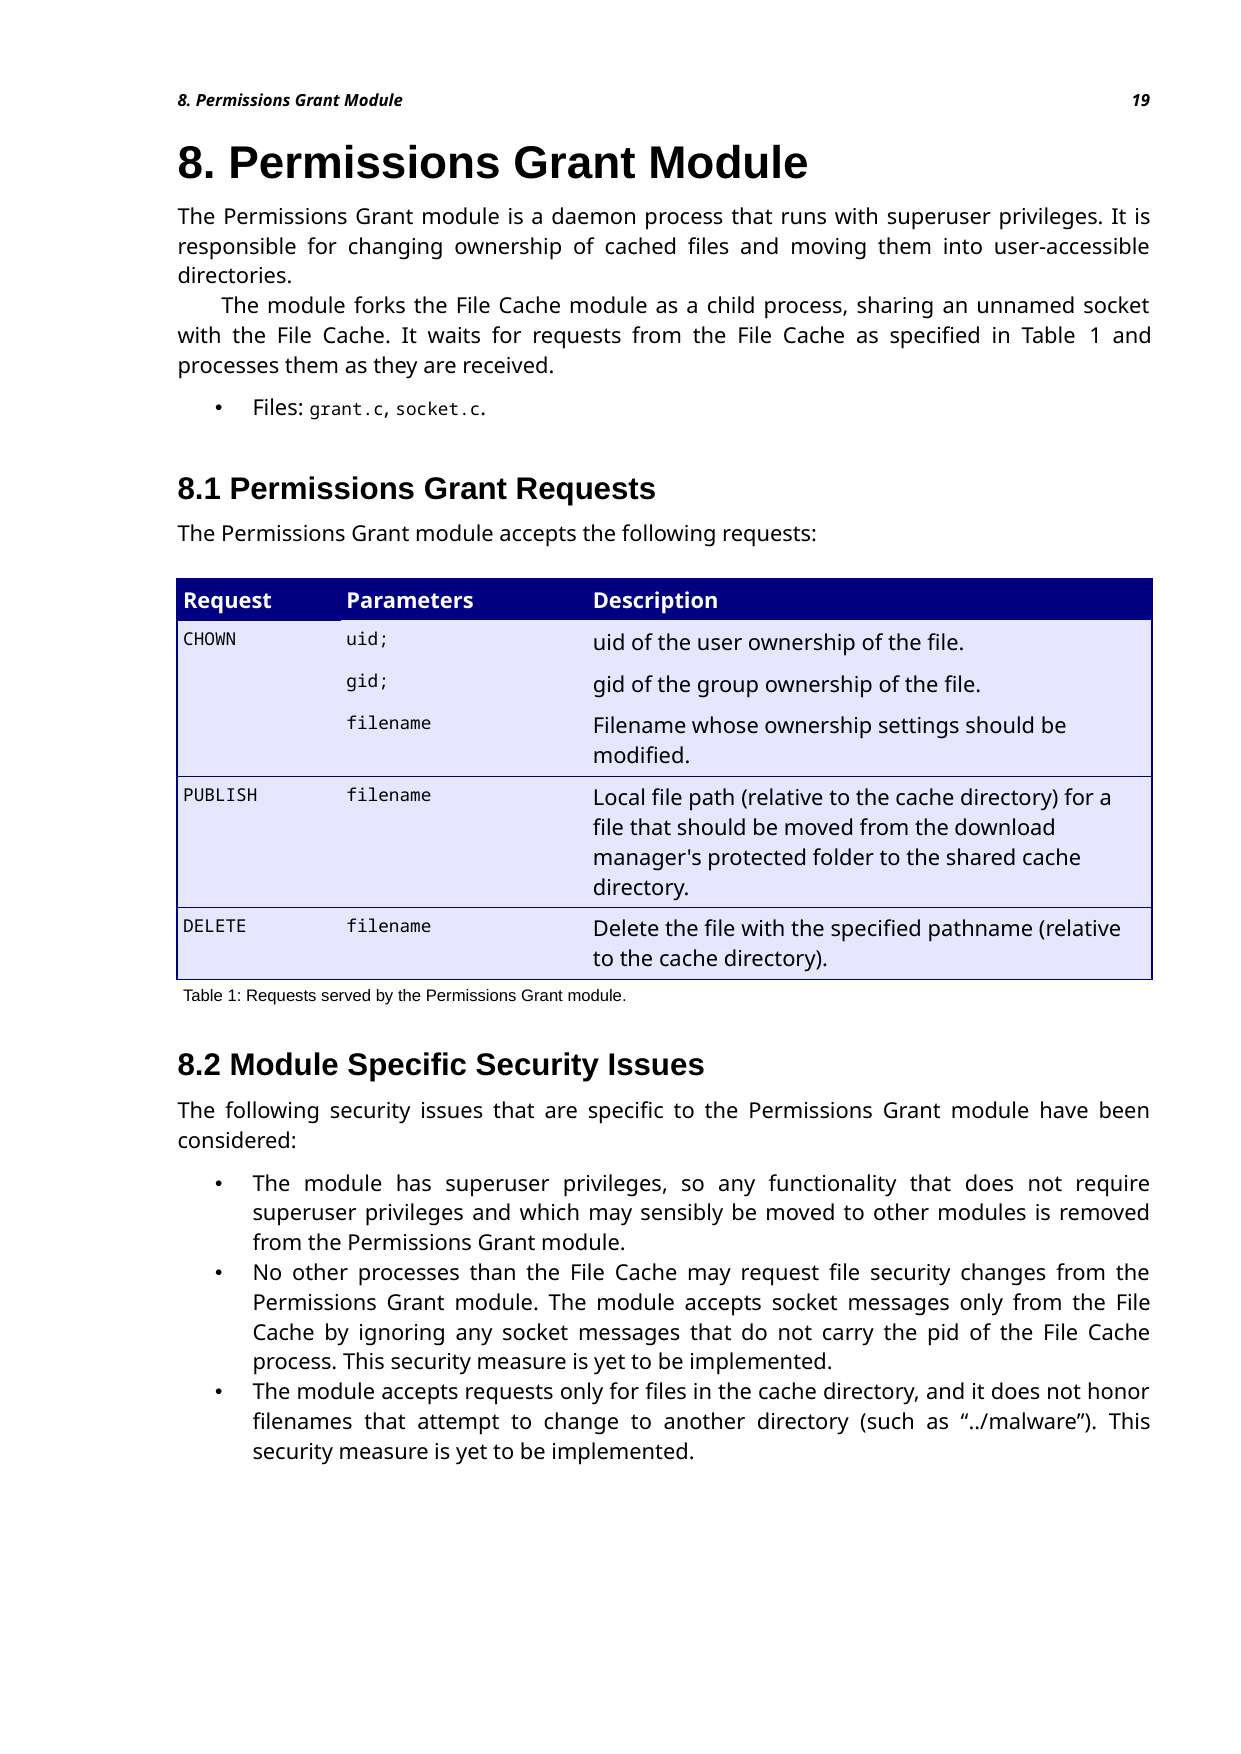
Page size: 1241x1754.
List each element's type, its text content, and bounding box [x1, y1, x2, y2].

text The Permissions Grant module is a daemon process that runs with superuser privileges. It is responsible for changing ownership of cached files and moving them into user-accessible directories. [177, 201, 1152, 290]
table_cell Table 8.1: Requests served by the Permissions Grant module. [177, 980, 1152, 1011]
table_cell Filename whose ownership settings should be modified. [587, 704, 1151, 776]
text The module forks the File Cache module as a child process, sharing an unnamed socket with the File Cache. It waits for requests from the File Cache as specified in Table 8.1 and processes them as they are received. [177, 290, 1152, 379]
table_header Request [178, 579, 341, 620]
subtitle Module Specific Security Issues [177, 1046, 1152, 1082]
table_cell DELETE [178, 908, 341, 979]
subtitle Permissions Grant Requests [177, 470, 1152, 506]
table_cell Local file path (relative to the cache directory) for a file that should be moved from the download manager's protected folder to the shared cache directory. [587, 777, 1151, 907]
table_cell CHOWN [178, 621, 341, 776]
subtitle Permissions Grant Module [177, 136, 1152, 188]
list The module has superuser privileges, so any functionality that does not require superuser privileges and which may sensibly be moved to other modules is removed from the Permissions Grant module. [215, 1168, 1152, 1257]
table_cell PUBLISH [178, 777, 341, 907]
table_cell gid; [341, 662, 587, 704]
table_cell uid of the user ownership of the file. [587, 620, 1151, 662]
text The following security issues that are specific to the Permissions Grant module have been considered: [177, 1095, 1152, 1154]
table_header Parameters [341, 579, 587, 620]
list Files: grant.c, socket.c. [215, 392, 1152, 422]
table_cell uid; [341, 620, 587, 662]
table_header Description [587, 579, 1151, 620]
table_cell filename [341, 704, 587, 776]
text The Permissions Grant module accepts the following requests: [177, 518, 1152, 548]
list No other processes than the File Cache may request file security changes from the Permissions Grant module. The module accepts socket messages only from the File Cache by ignoring any socket messages that do not carry the pid of the File Cache process. This security measure is yet to be implemented. [215, 1257, 1152, 1376]
list The module accepts requests only for files in the cache directory, and it does not honor filenames that attempt to change to another directory (such as “../malware”). This security measure is yet to be implemented. [215, 1376, 1152, 1466]
table_cell Delete the file with the specified pathname (relative to the cache directory). [587, 908, 1151, 979]
table_cell filename [341, 908, 587, 979]
table_cell gid of the group ownership of the file. [587, 662, 1151, 704]
table_cell filename [341, 777, 587, 907]
